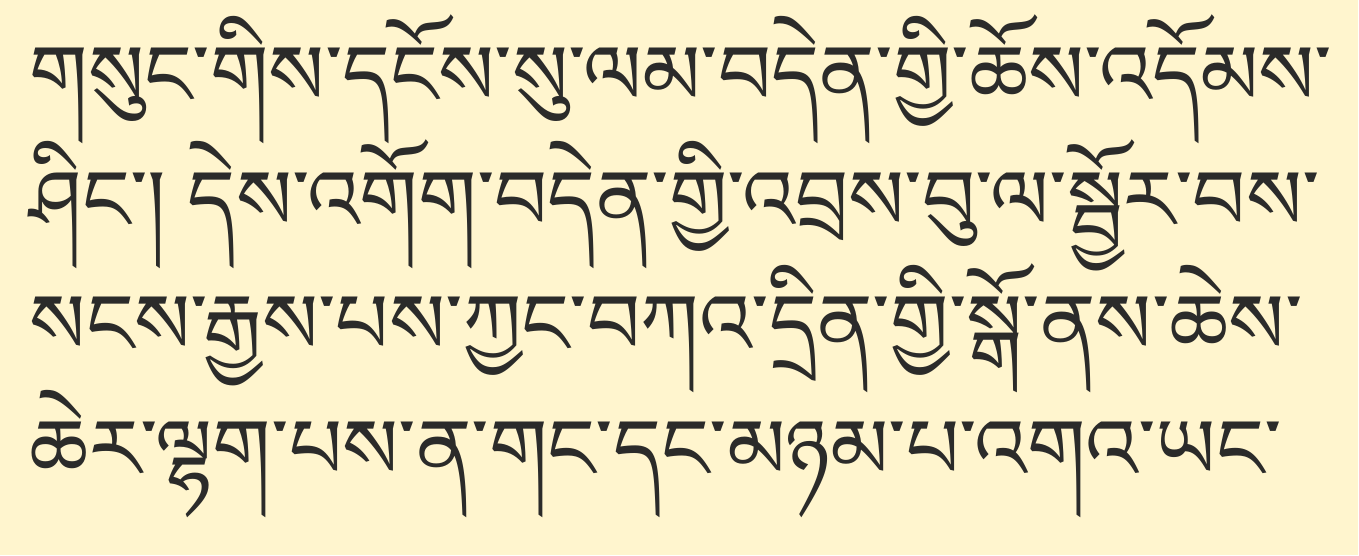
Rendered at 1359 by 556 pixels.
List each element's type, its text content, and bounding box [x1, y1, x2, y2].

text གསུང་གིས་དངོས་སུ་ལམ་བདེན་གྱི་ཆོས་འདོམས་ཤིང་། དེས་འགོག་བདེན་གྱི་འབྲས་བུ་ལ་སྦྱོར་བས་སངས་རྒྱས་པས་ཀྱང་བཀའ་དྲིན་གྱི་སྒོ་ནས་ཆེས་ཆེར་ལྷག་པས་ན་གང་དང་མཉམ་པ་འགའ་ཡང་ [29, 29, 1346, 513]
